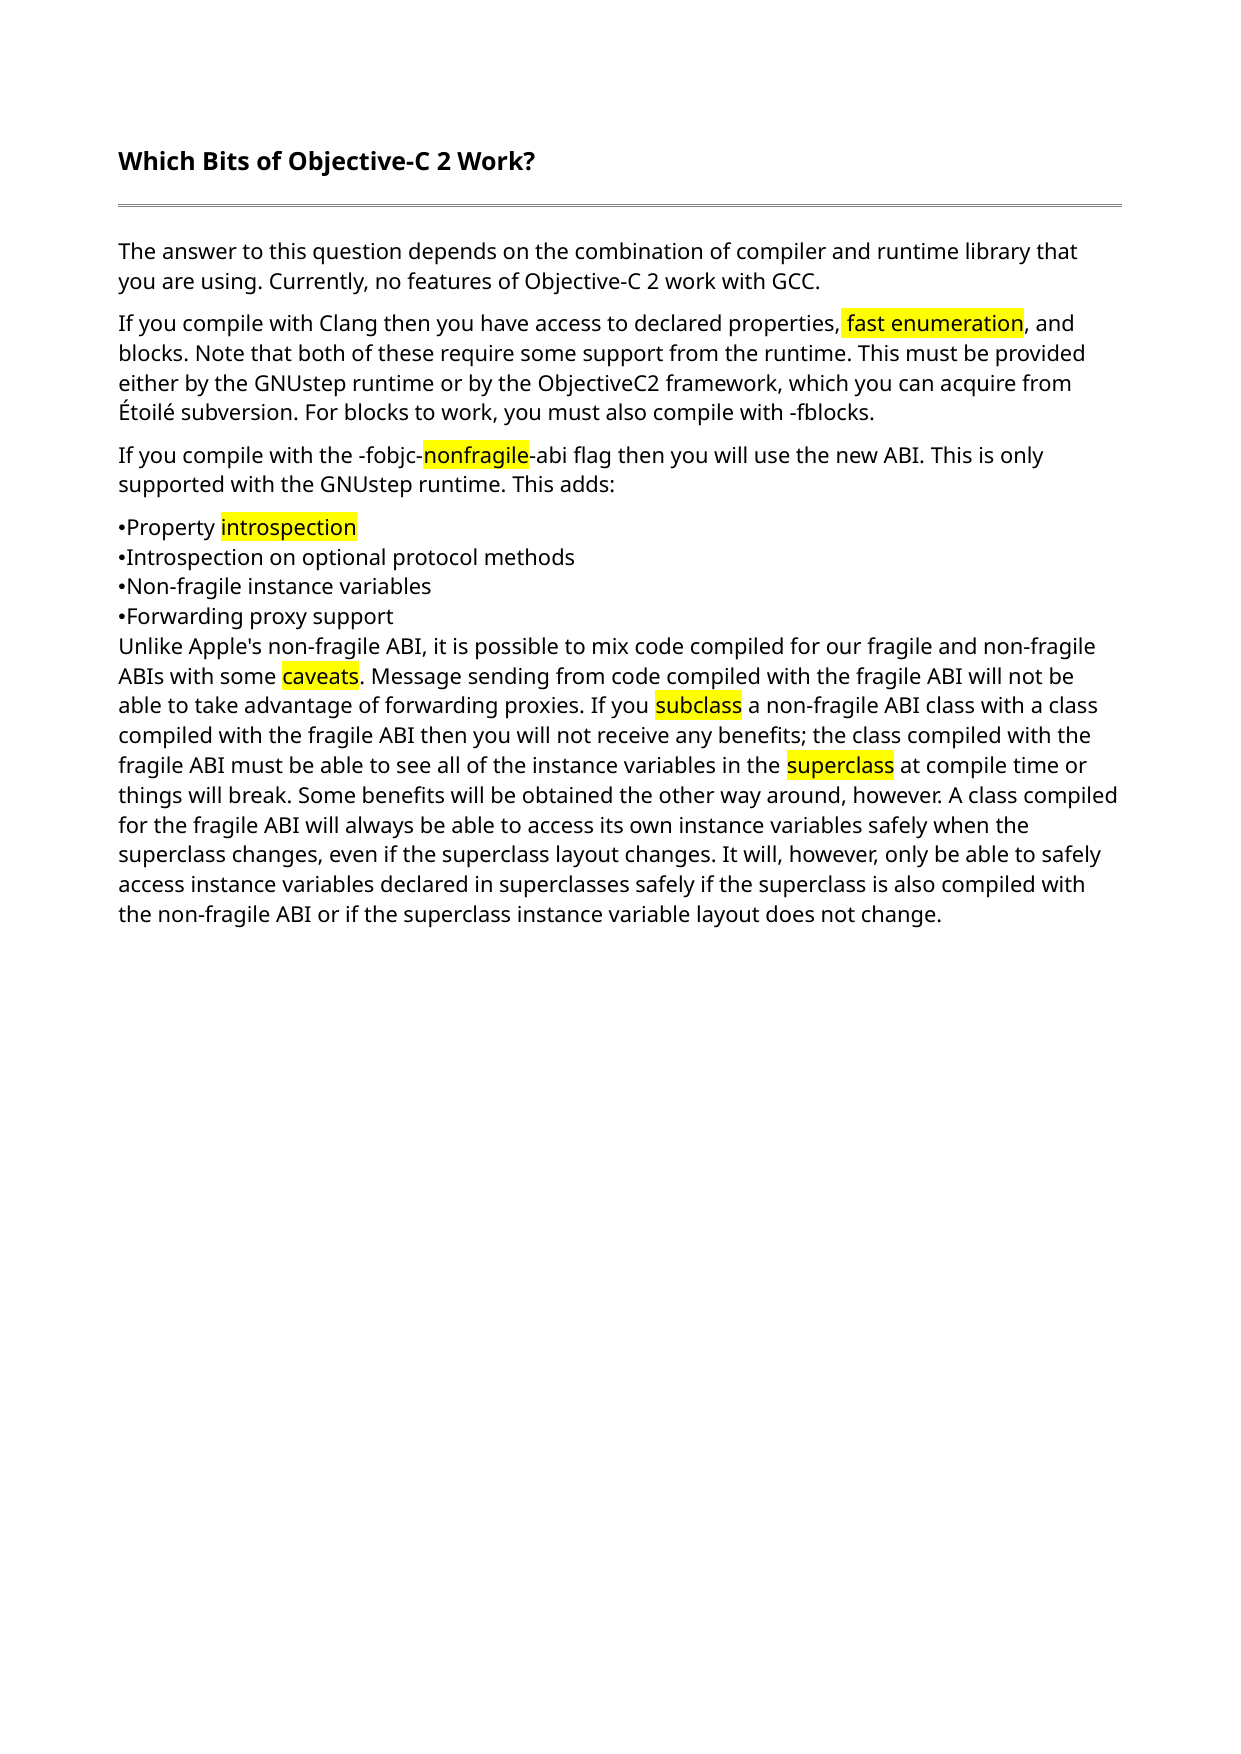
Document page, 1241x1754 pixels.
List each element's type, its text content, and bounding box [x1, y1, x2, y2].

text If you compile with the -fobjc-nonfragile-abi flag then you will use the new ABI. This is only supported with the GNUstep runtime. This adds: [118, 439, 1122, 499]
text If you compile with Clang then you have access to declared properties, fast enumeration, and blocks. Note that both of these require some support from the runtime. This must be provided either by the GNUstep runtime or by the ObjectiveC2 framework, which you can acquire from Étoilé subversion. For blocks to work, you must also compile with -fblocks. [118, 308, 1122, 427]
list Non-fragile instance variables [118, 571, 1122, 601]
list Property introspection [118, 512, 1122, 541]
subtitle Which Bits of Objective-C 2 Work? [118, 143, 1122, 177]
text Unlike Apple's non-fragile ABI, it is possible to mix code compiled for our fragile and non-fragile ABIs with some caveats. Message sending from code compiled with the fragile ABI will not be able to take advantage of forwarding proxies. If you subclass a non-fragile ABI class with a class compiled with the fragile ABI then you will not receive any benefits; the class compiled with the fragile ABI must be able to see all of the instance variables in the superclass at compile time or things will break. Some benefits will be obtained the other way around, however. A class compiled for the fragile ABI will always be able to access its own instance variables safely when the superclass changes, even if the superclass layout changes. It will, however, only be able to safely access instance variables declared in superclasses safely if the superclass is also compiled with the non-fragile ABI or if the superclass instance variable layout does not change. [118, 631, 1122, 929]
list Forwarding proxy support [118, 601, 1122, 631]
text The answer to this question depends on the combination of compiler and runtime library that you are using. Currently, no features of Objective-C 2 work with GCC. [118, 236, 1122, 295]
list Introspection on optional protocol methods [118, 541, 1122, 571]
